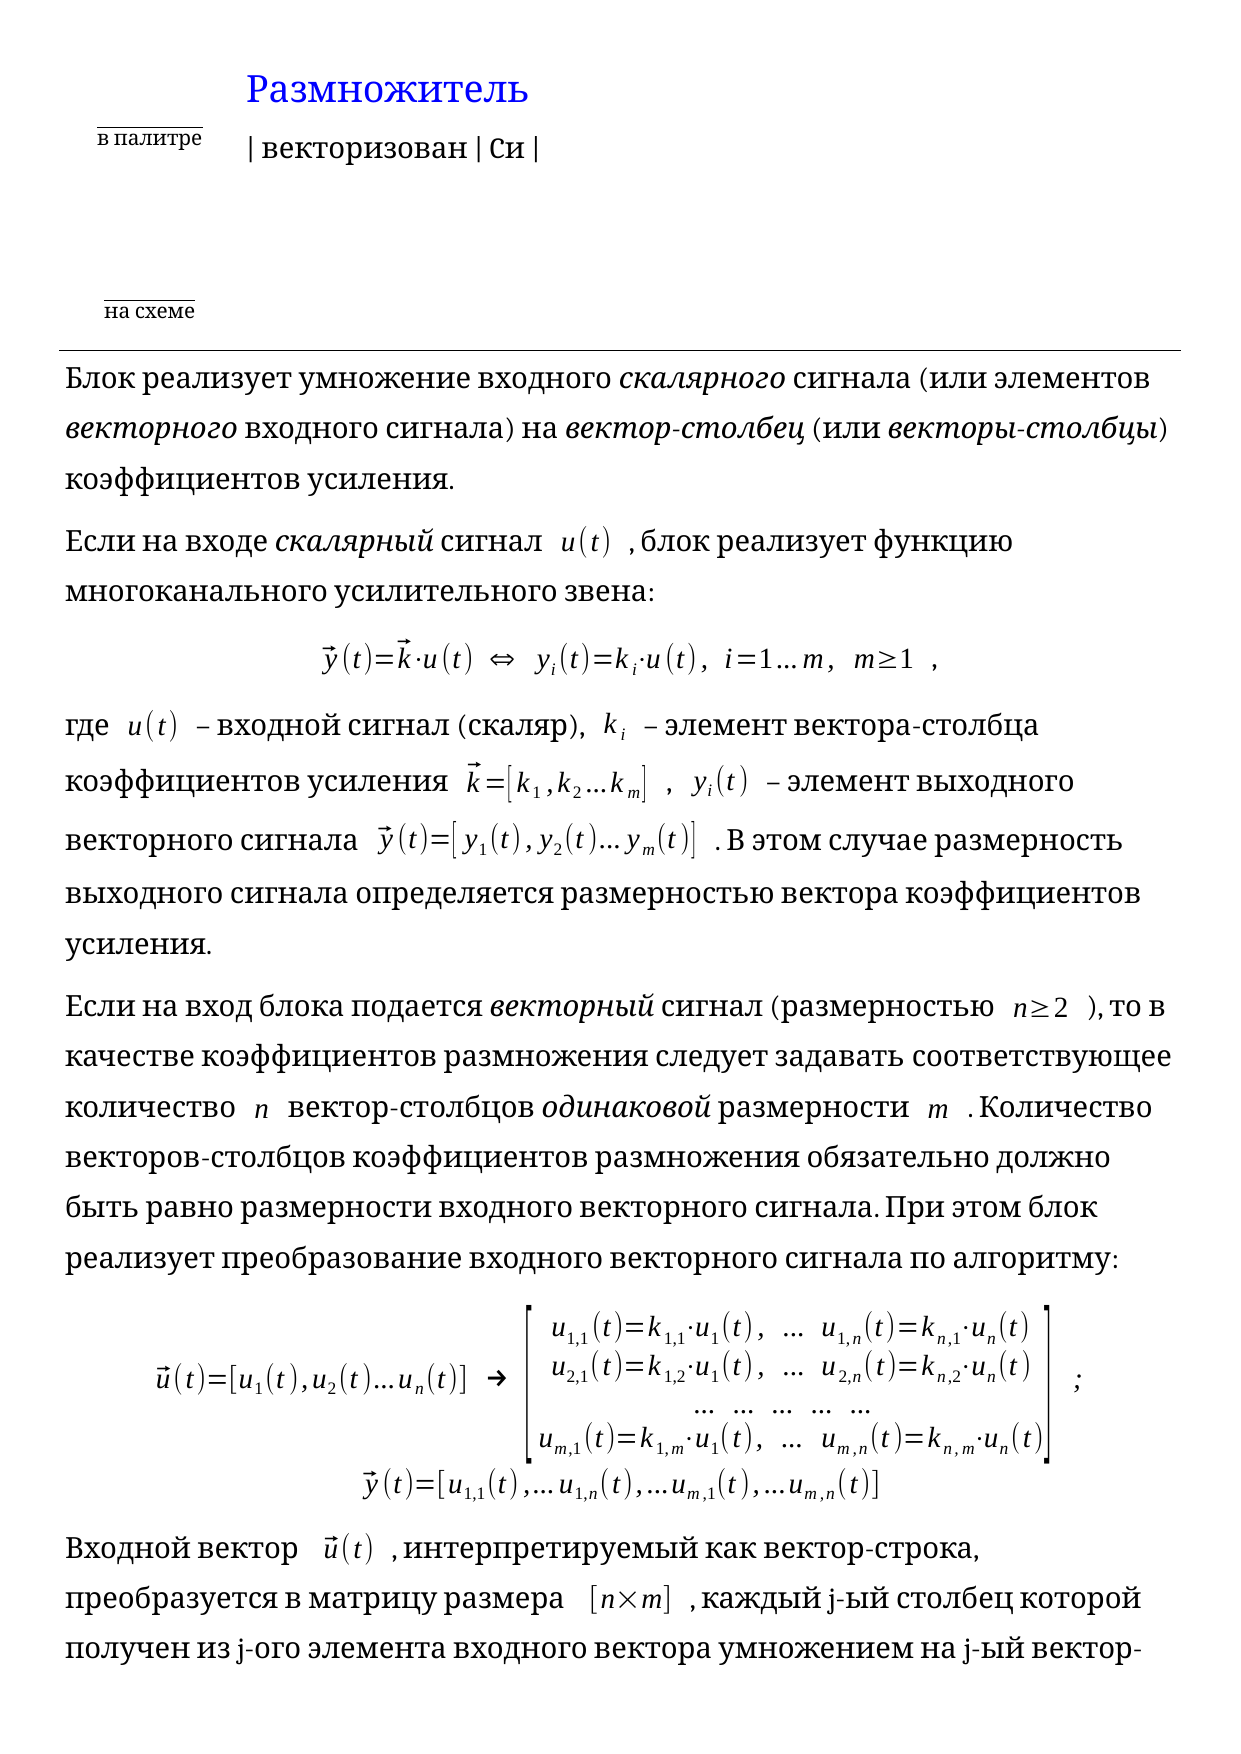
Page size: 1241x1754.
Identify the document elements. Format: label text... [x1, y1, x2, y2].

table_cell [240, 178, 1181, 293]
table_cell [240, 294, 1181, 350]
table_cell на схеме [59, 294, 240, 350]
table_cell в палитре [59, 121, 240, 178]
table_cell Блок реализует умножение входного скалярного сигнала (или элементов векторного входного сигнала) на вектор-столбец (или векторы-столбцы) коэффициентов усиления. Если на входе скалярный сигнал, блок реализует функцию многоканального усилительного звена: , где– входной сигнал (скаляр),– элемент вектора-столбца коэффициентов усиления,– элемент выходного векторного сигнала. В этом случае размерность выходного сигнала определяется размерностью вектора коэффициентов усиления. Если на вход блока подается векторный сигнал (размерностью), то в качестве коэффициентов размножения следует задавать соответствующее количествовектор-столбцов одинаковой размерности. Количество векторов-столбцов коэффициентов размножения обязательно должно быть равно размерности входного векторного сигнала. При этом блок реализует преобразование входного векторного сигнала по алгоритму: Входной вектор , интерпретируемый как вектор-строка, преобразуется в матрицу размера , каждый j-ый столбец которой получен из j-ого элемента входного вектора умножением на j-ый вектор-столбец коэффициентов усиления. Затем матрица считывается по строкам и полученный векторподается на выход блока. Свойства: Коэффициенты размножения — вектор (или векторы) коэффициентов размножения или . Пример заполнения диалогового окна: Предположим, что входной сигнал – 2-х жильный (N = 2). Необходимо размножить данный вектор в 3 раза (M = 3), причем сигнал на 1-ой «жиле» входного вектора необходимо усилить в 2, 3 и 5 раз, а сигнал на 2-ой «жиле» входного вектора необходимо усилить в 4, 2 и 7 раз, соответственно. Численный вид задания коэффициентов усиления: [[2,3,5], [4,2,7]] Тогда выходной вектор будет иметь значение: Примеры заполнения диалогового окна свойств блока: Примечания: Размерность выходного сигнала равна произведению размерности входного сигнала и количества векторов коэффициентов размножения – . Именованные свойства могут быть заданы как локальные переменные модели (субмодели) во вкладке Параметры, как глобальные сигналы проекта при помощи пункта главного меню Сервис → Сигналы, или как внешние сигналы проекта при помощи подключаемой базы сигналов. [59, 351, 1181, 1672]
table_cell [59, 178, 240, 293]
table_cell | векторизован | Cи | [240, 121, 1181, 178]
table_header Размножитель [240, 59, 1181, 121]
table_header [59, 59, 240, 121]
